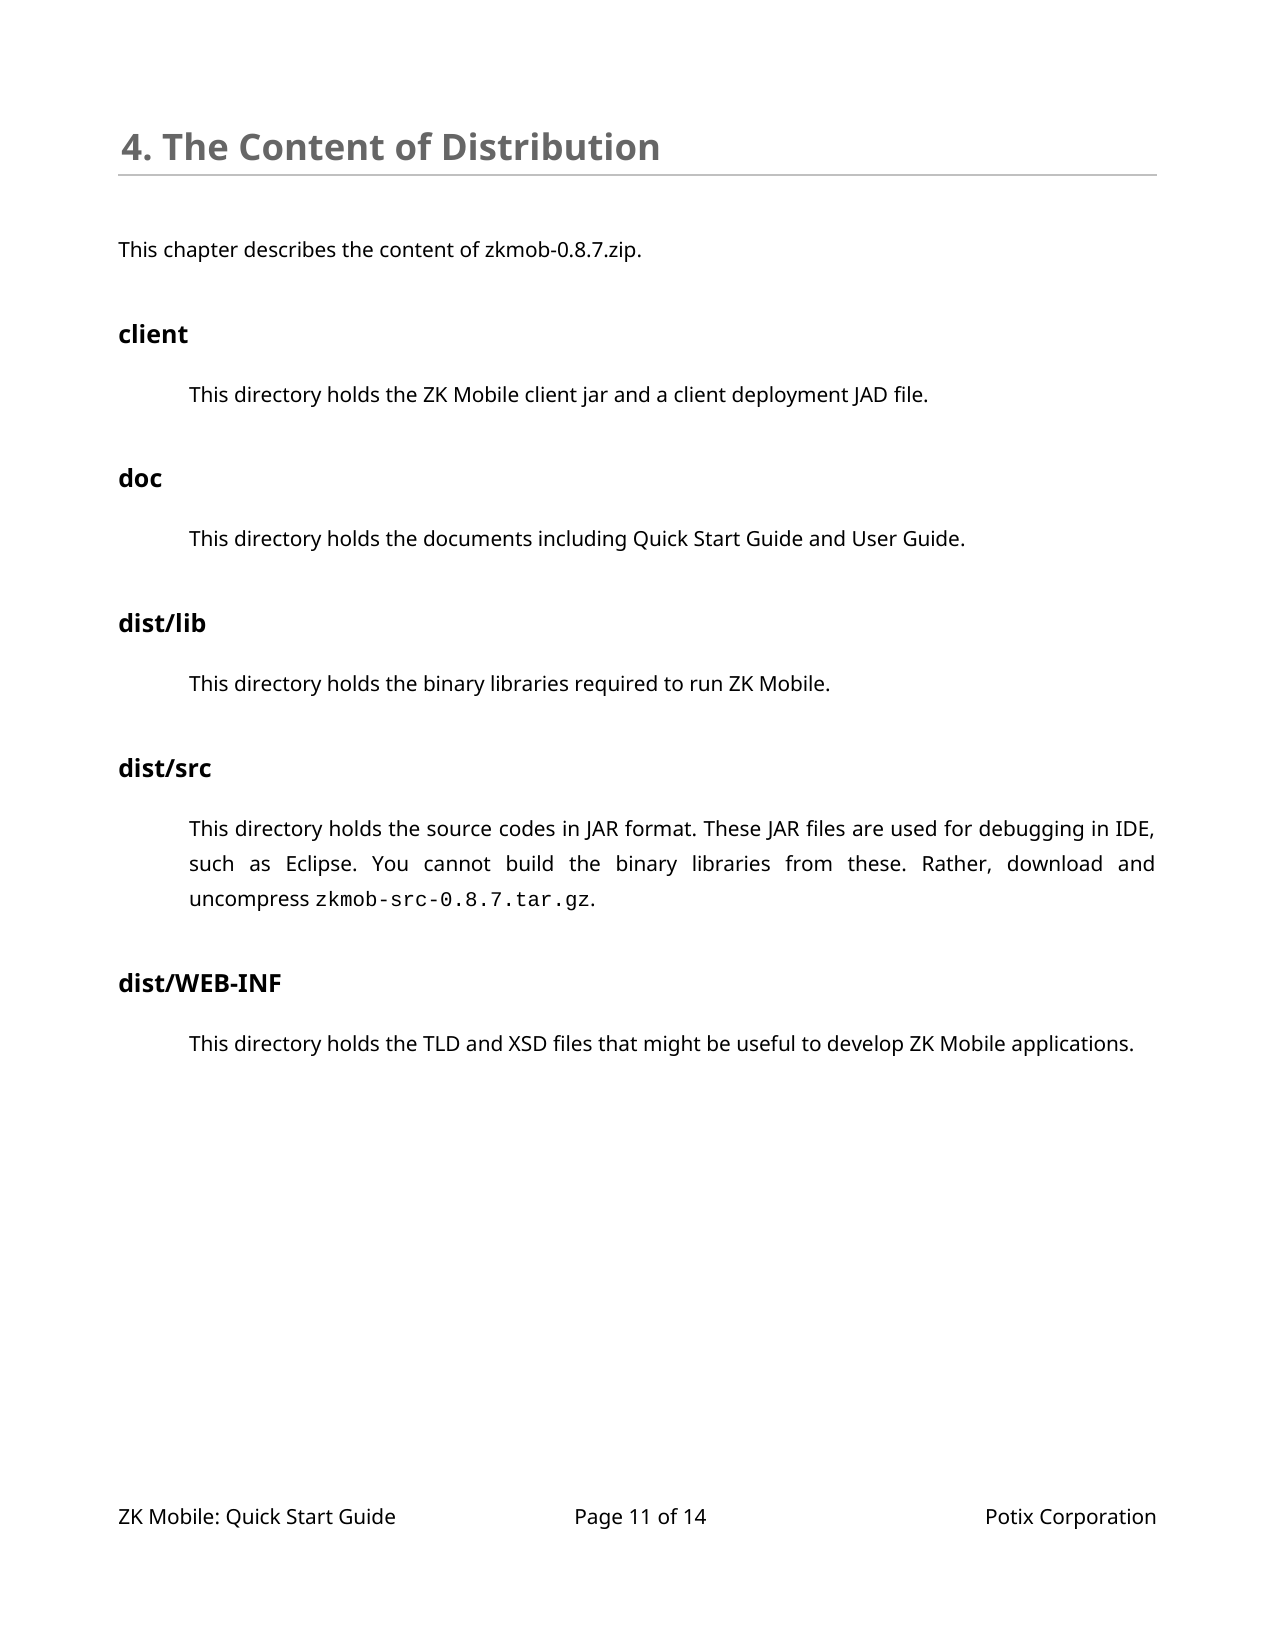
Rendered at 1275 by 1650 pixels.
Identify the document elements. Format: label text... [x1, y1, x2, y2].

subtitle dist/src [118, 751, 1157, 784]
subtitle client [118, 316, 1157, 350]
subtitle dist/lib [118, 606, 1157, 640]
subtitle dist/WEB-INF [118, 966, 1157, 1000]
subtitle doc [118, 461, 1157, 495]
text This directory holds the binary libraries required to run ZK Mobile. [189, 669, 1157, 697]
text This directory holds the TLD and XSD files that might be useful to develop ZK Mobile applications. [189, 1029, 1157, 1058]
subtitle 4. The Content of Distribution [118, 118, 1157, 174]
text This directory holds the source codes in JAR format. These JAR files are used for debugging in IDE, such as Eclipse. You cannot build the binary libraries from these. Rather, download and uncompress zkmob-src-0.8.7.tar.gz. [189, 814, 1157, 913]
text This directory holds the documents including Quick Start Guide and User Guide. [189, 524, 1157, 553]
text This directory holds the ZK Mobile client jar and a client deployment JAD file. [189, 380, 1157, 408]
text This chapter describes the content of zkmob-0.8.7.zip. [118, 235, 1157, 263]
